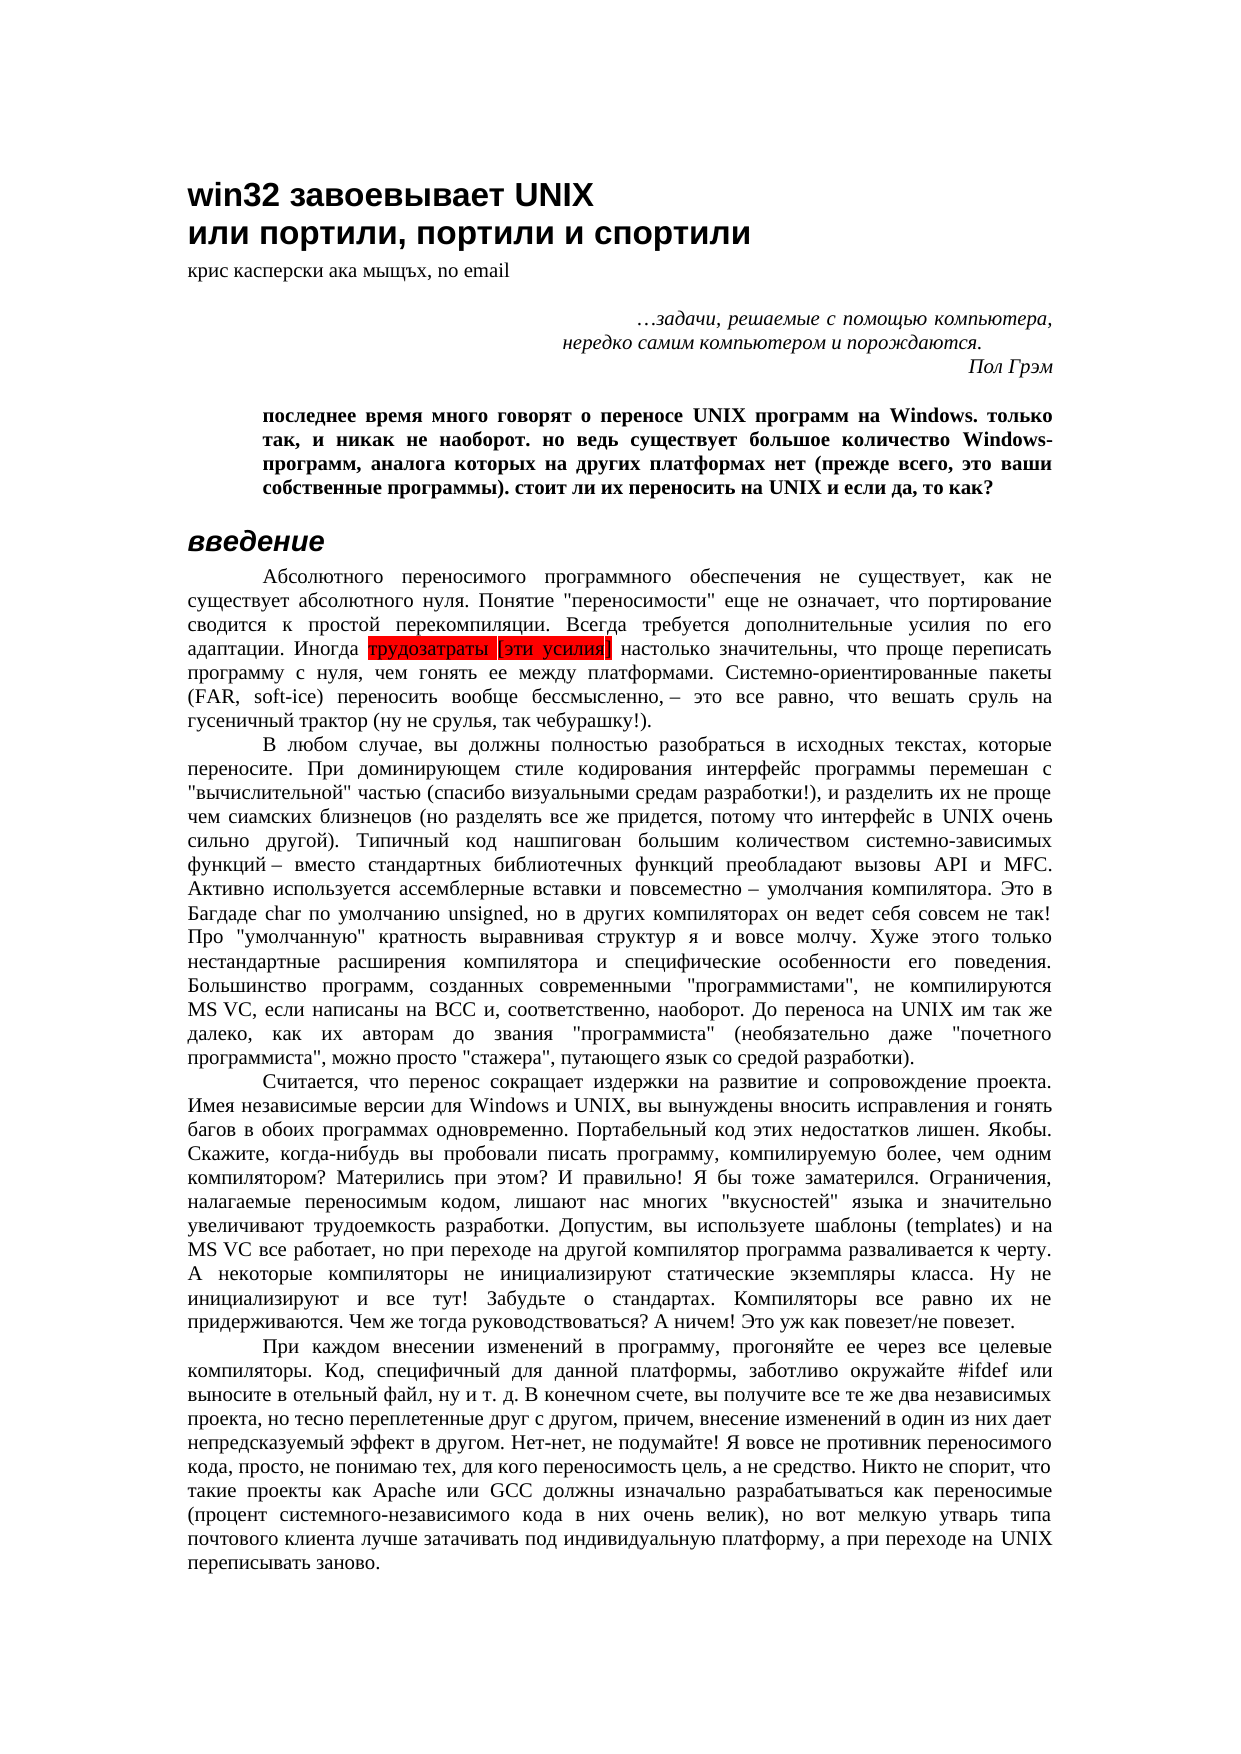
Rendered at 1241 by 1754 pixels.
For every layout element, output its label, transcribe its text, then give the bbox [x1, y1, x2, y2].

text Абсолютного переносимого программного обеспечения не существует, как не существует абсолютного нуля. Понятие "переносимости" еще не означает, что портирование сводится к простой перекомпиляции. Всегда требуется дополнительные усилия по его адаптации. Иногда трудозатраты [эти усилия] настолько значительны, что проще переписать программу с нуля, чем гонять ее между платформами. Системно-ориентированные пакеты (FAR, soft-ice) переносить вообще бессмысленно, – это все равно, что вешать сруль на гусеничный трактор (ну не срулья, так чебурашку!). [187, 563, 1053, 732]
text последнее время много говорят о переносе UNIX программ на Windows. только так, и никак не наоборот. но ведь существует большое количество Windows-программ, аналога которых на других платформах нет (прежде всего, это ваши собственные программы). стоит ли их переносить на UNIX и если да, то как? [262, 402, 1053, 499]
text В любом случае, вы должны полностью разобраться в исходных текстах, которые переносите. При доминирующем стиле кодирования интерфейс программы перемешан с "вычислительной" частью (спасибо визуальными средам разработки!), и разделить их не проще чем сиамских близнецов (но разделять все же придется, потому что интерфейс в UNIX очень сильно другой). Типичный код нашпигован большим количеством системно-зависимых функций – вместо стандартных библиотечных функций преобладают вызовы API и MFC. Активно используется ассемблерные вставки и повсеместно – умолчания компилятора. Это в Багдаде char по умолчанию unsigned, но в других компиляторах он ведет себя совсем не так! Про "умолчанную" кратность выравнивая структур я и вовсе молчу. Хуже этого только нестандартные расширения компилятора и специфические особенности его поведения. Большинство программ, созданных современными "программистами", не компилируются MS VC, если написаны на BCC и, соответственно, наоборот. До переноса на UNIX им так же далеко, как их авторам до звания "программиста" (необязательно даже "почетного программиста", можно просто "стажера", путающего язык со средой разработки). [187, 732, 1053, 1069]
subtitle введение [187, 524, 1053, 557]
text крис касперски ака мыщъх, no email [187, 258, 1053, 282]
text Считается, что перенос сокращает издержки на развитие и сопровождение проекта. Имея независимые версии для Windows и UNIX, вы вынуждены вносить исправления и гонять багов в обоих программах одновременно. Портабельный код этих недостатков лишен. Якобы. Скажите, когда-нибудь вы пробовали писать программу, компилируемую более, чем одним компилятором? Матерились при этом? И правильно! Я бы тоже заматерился. Ограничения, налагаемые переносимым кодом, лишают нас многих "вкусностей" языка и значительно увеличивают трудоемкость разработки. Допустим, вы используете шаблоны (templates) и на MS VC все работает, но при переходе на другой компилятор программа разваливается к черту. А некоторые компиляторы не инициализируют статические экземпляры класса. Ну не инициализируют и все тут! Забудьте о стандартах. Компиляторы все равно их не придерживаются. Чем же тогда руководствоваться? А ничем! Это уж как повезет/не повезет. [187, 1069, 1053, 1333]
text При каждом внесении изменений в программу, прогоняйте ее через все целевые компиляторы. Код, специфичный для данной платформы, заботливо окружайте #ifdef или выносите в отельный файл, ну и т. д. В конечном счете, вы получите все те же два независимых проекта, но тесно переплетенные друг с другом, причем, внесение изменений в один из них дает непредсказуемый эффект в другом. Нет-нет, не подумайте! Я вовсе не противник переносимого кода, просто, не понимаю тех, для кого переносимость цель, а не средство. Никто не спорит, что такие проекты как Apache или GCC должны изначально разрабатываться как переносимые (процент системного-независимого кода в них очень велик), но вот мелкую утварь типа почтового клиента лучше затачивать под индивидуальную платформу, а при переходе на UNIX переписывать заново. [187, 1333, 1053, 1574]
subtitle win32 завоевывает UNIX или портили, портили и спортили [187, 175, 1053, 252]
text Пол Грэм [187, 354, 1053, 378]
text …задачи, решаемые с помощью компьютера, нередко самим компьютером и порождаются. [562, 306, 1053, 354]
